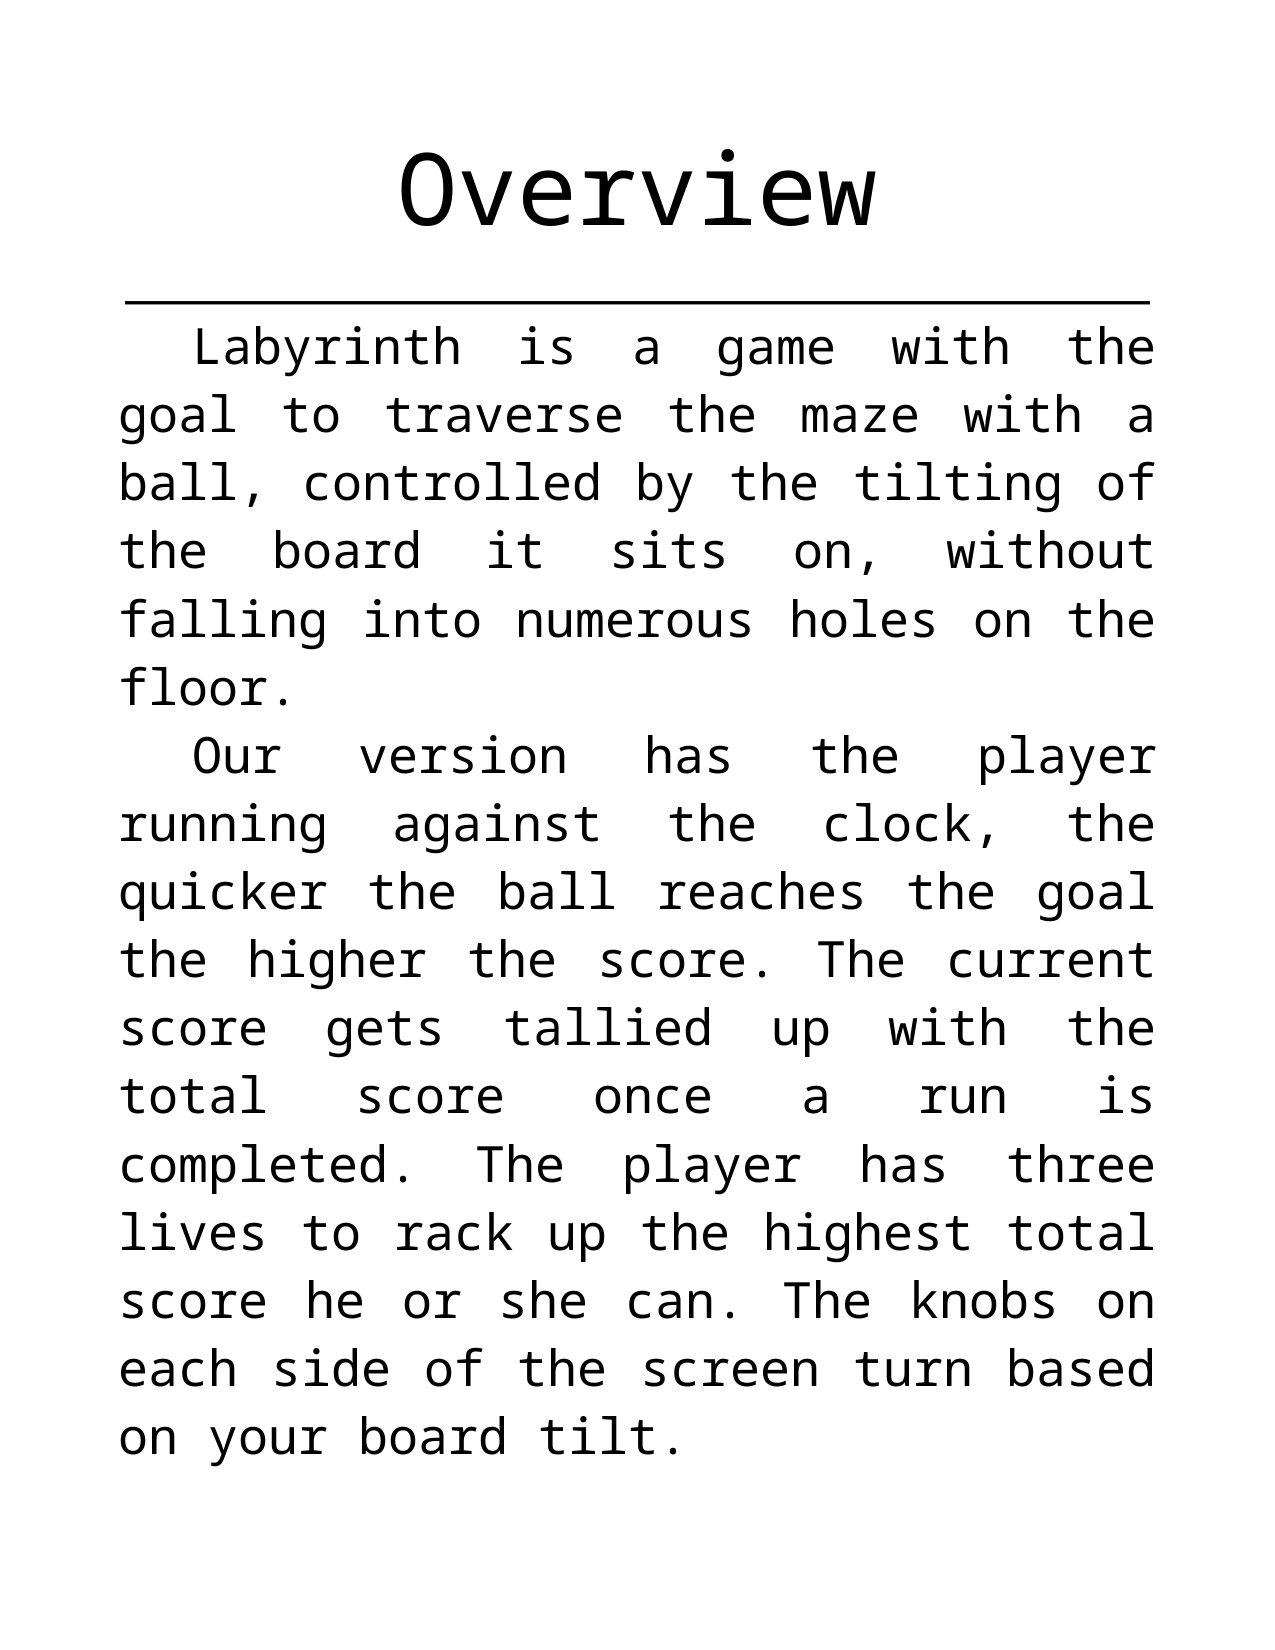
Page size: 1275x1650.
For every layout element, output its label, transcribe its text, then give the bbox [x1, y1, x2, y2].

text _________________________________________ [118, 254, 1157, 311]
text Our version has the player running against the clock, the quicker the ball reaches the goal the higher the score. The current score gets tallied up with the total score once a run is completed. The player has three lives to rack up the highest total score he or she can. The knobs on each side of the screen turn based on your board tilt. [118, 720, 1157, 1469]
text Labyrinth is a game with the goal to traverse the maze with a ball, controlled by the tilting of the board it sits on, without falling into numerous holes on the floor. [118, 311, 1157, 720]
text Overview [118, 118, 1157, 254]
